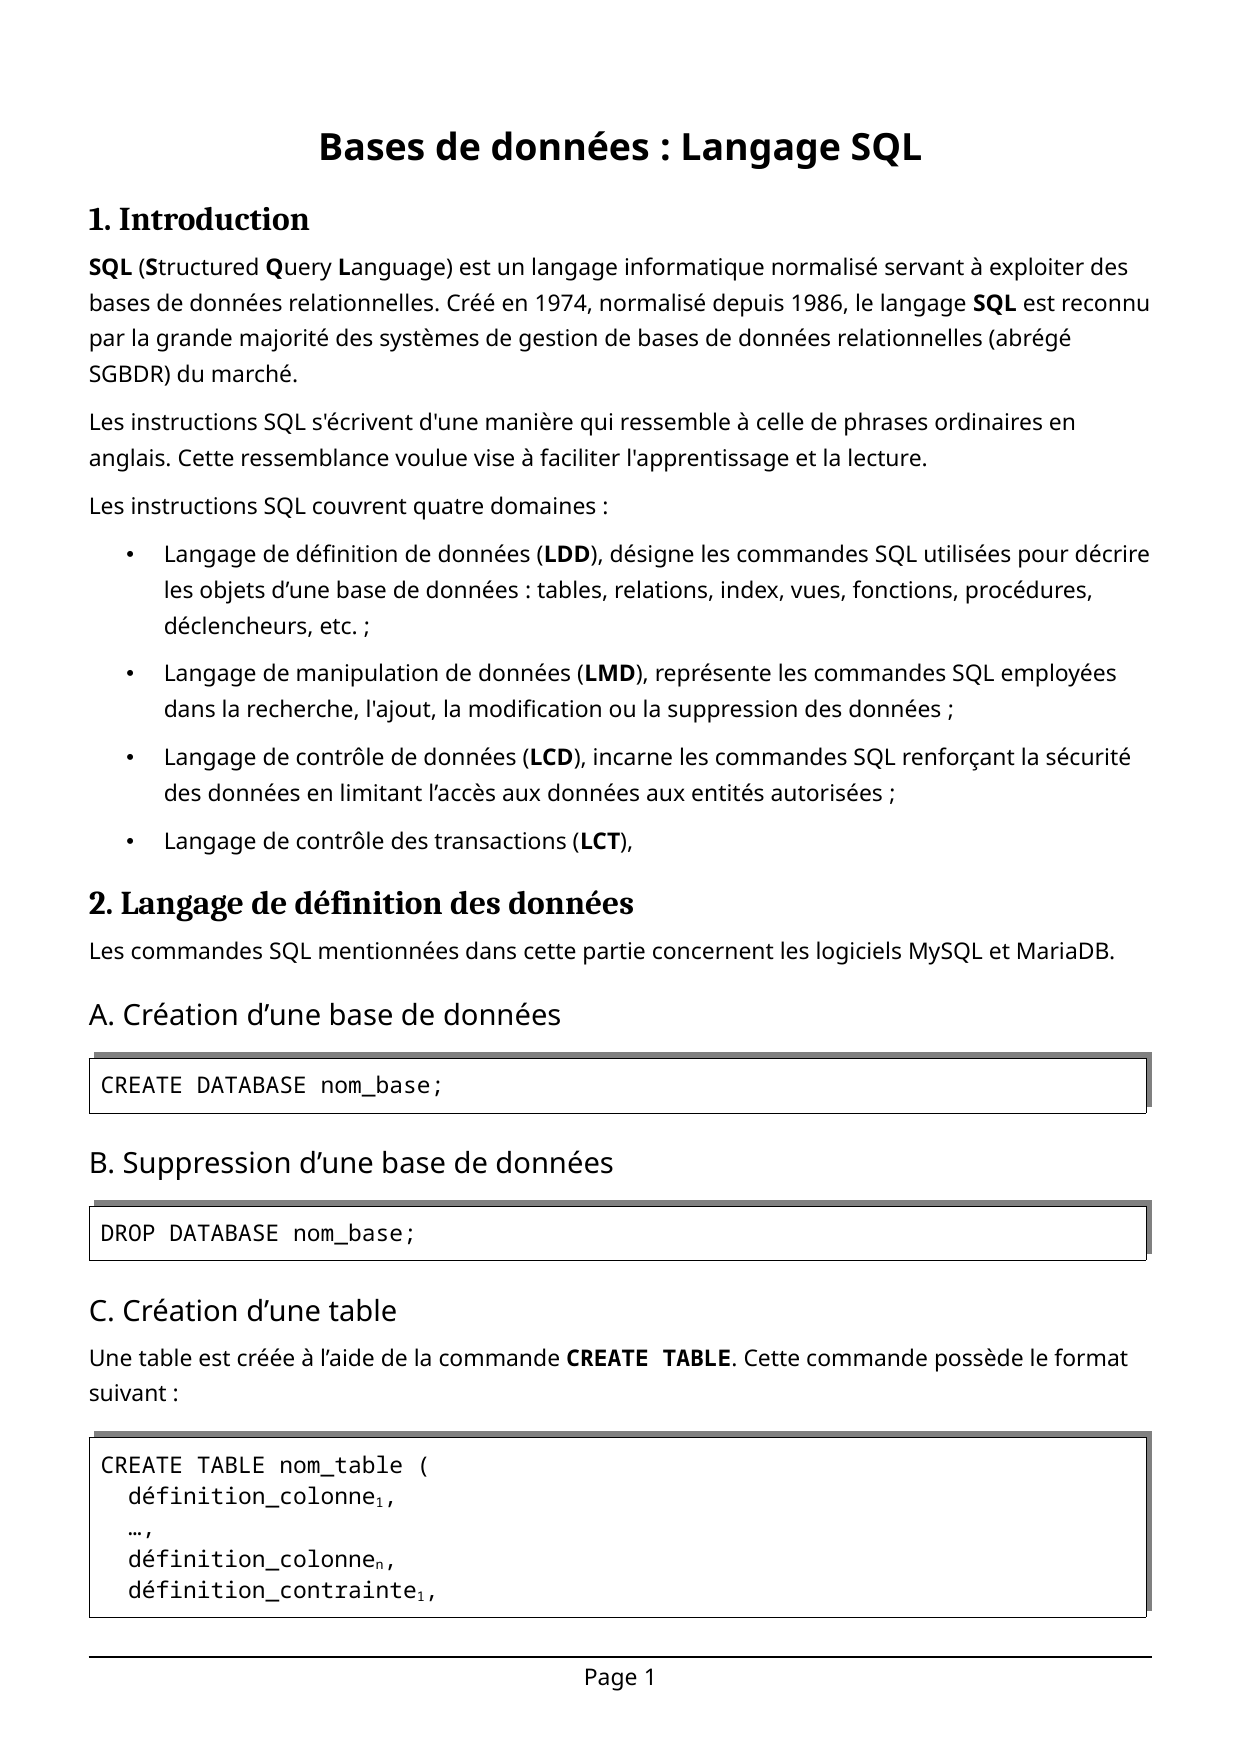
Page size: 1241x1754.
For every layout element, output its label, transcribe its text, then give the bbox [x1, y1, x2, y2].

subtitle 1. Introduction [88, 200, 1152, 239]
list Langage de définition de données (LDD), désigne les commandes SQL utilisées pour décrire les objets d’une base de données : tables, relations, index, vues, fonctions, procédures, déclencheurs, etc. ; [126, 538, 1152, 641]
text …, [90, 1499, 1146, 1531]
text CREATE TABLE nom_table ( [90, 1438, 1146, 1468]
text Les instructions SQL s'écrivent d'une manière qui ressemble à celle de phrases ordinaires en anglais. Cette ressemblance voulue vise à faciliter l'apprentissage et la lecture. [88, 406, 1152, 473]
list Langage de contrôle de données (LCD), incarne les commandes SQL renforçant la sécurité des données en limitant l’accès aux données aux entités autorisées ; [126, 741, 1152, 808]
text CREATE DATABASE nom_base; [90, 1059, 1146, 1113]
list Langage de contrôle des transactions (LCT), [126, 825, 1152, 856]
text Les commandes SQL mentionnées dans cette partie concernent les logiciels MySQL et MariaDB. [88, 935, 1152, 966]
subtitle A. Création d’une base de données [88, 994, 1152, 1034]
text définition_colonne1, [90, 1468, 1146, 1499]
subtitle 2. Langage de définition des données [88, 884, 1152, 923]
subtitle Bases de données : Langage SQL [88, 120, 1152, 171]
text définition_colonnen, [90, 1531, 1146, 1562]
text Une table est créée à l’aide de la commande CREATE TABLE. Cette commande possède le format suivant : [88, 1341, 1152, 1409]
text SQL (Structured Query Language) est un langage informatique normalisé servant à exploiter des bases de données relationnelles. Créé en 1974, normalisé depuis 1986, le langage SQL est reconnu par la grande majorité des systèmes de gestion de bases de données relationnelles (abrégé SGBDR) du marché. [88, 251, 1152, 389]
text DROP DATABASE nom_base; [90, 1207, 1146, 1260]
subtitle B. Suppression d’une base de données [88, 1142, 1152, 1182]
text Les instructions SQL couvrent quatre domaines : [88, 490, 1152, 521]
subtitle C. Création d’une table [88, 1290, 1152, 1329]
list Langage de manipulation de données (LMD), représente les commandes SQL employées dans la recherche, l'ajout, la modification ou la suppression des données ; [126, 657, 1152, 724]
text définition_contrainte1, [90, 1562, 1146, 1617]
